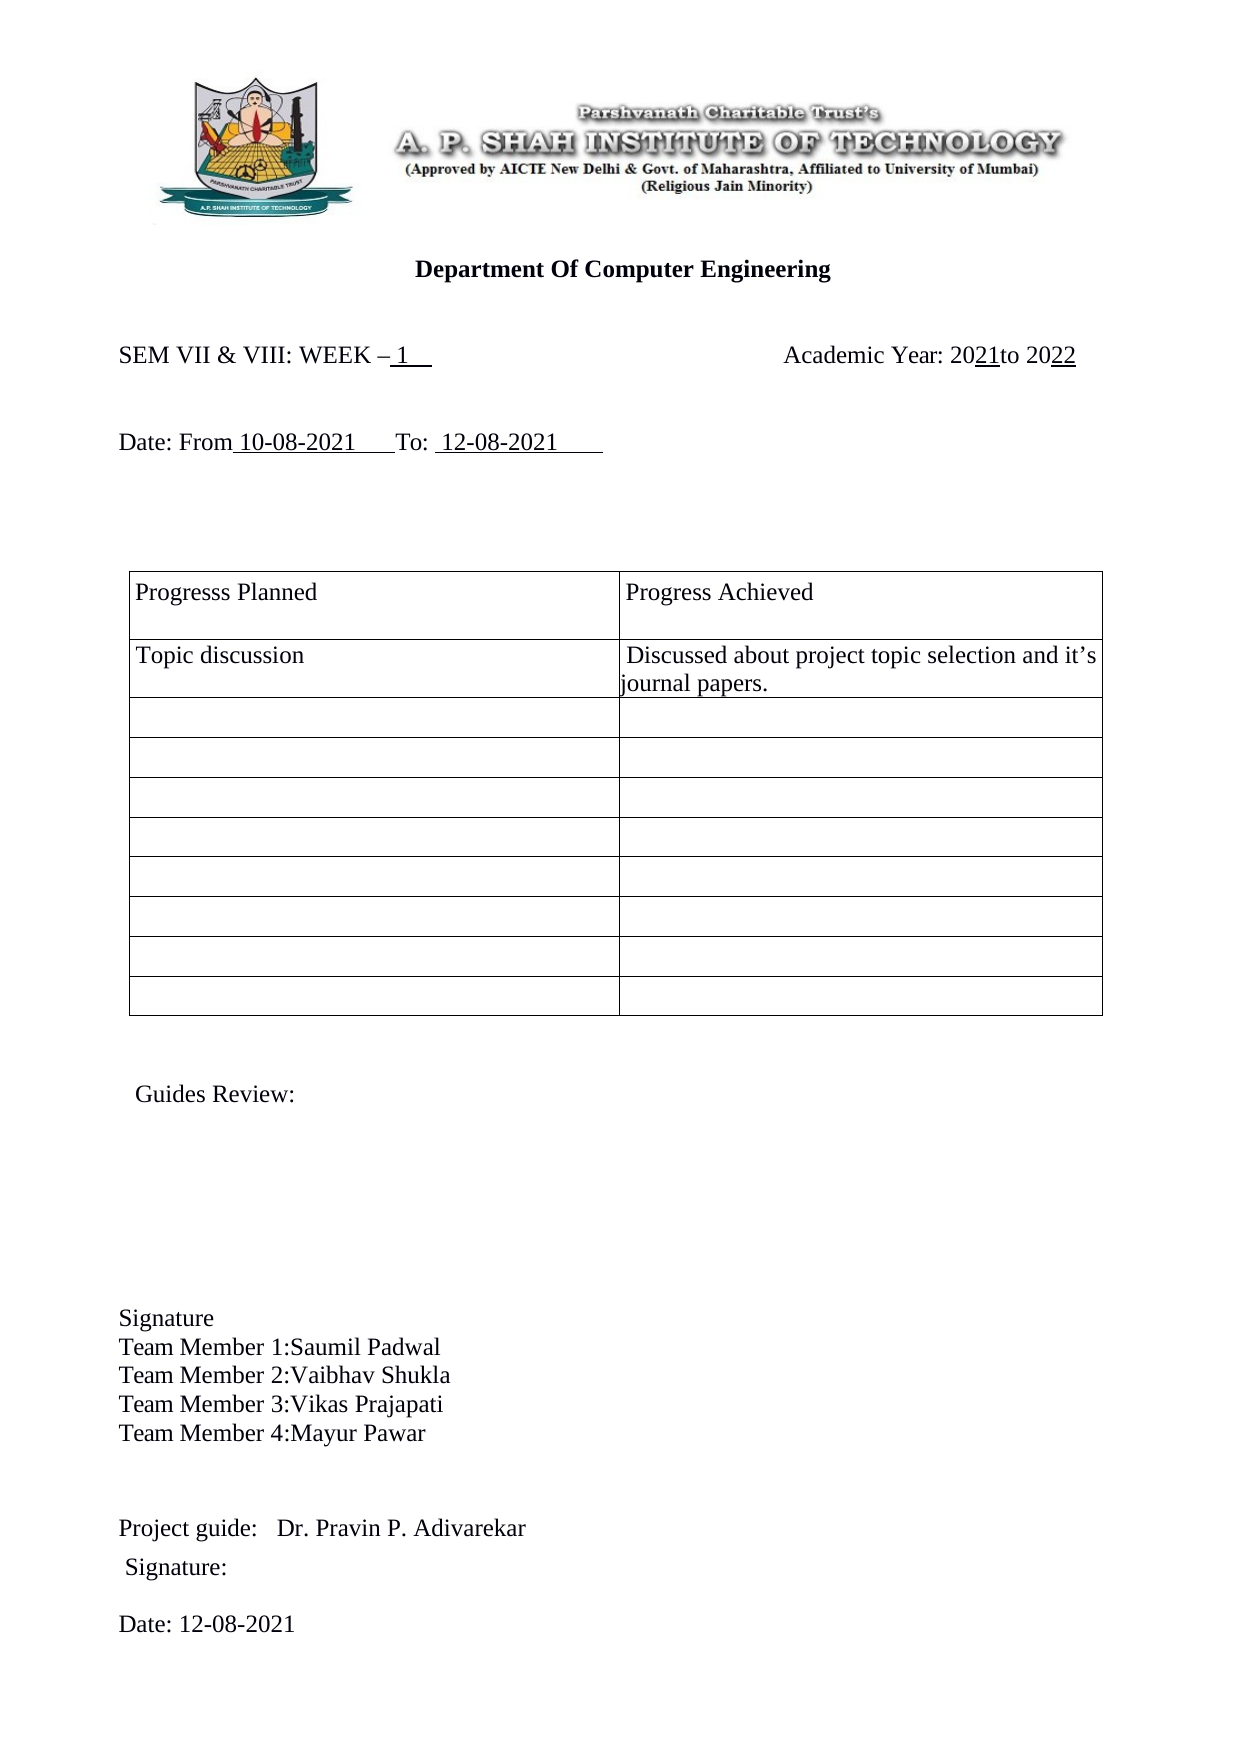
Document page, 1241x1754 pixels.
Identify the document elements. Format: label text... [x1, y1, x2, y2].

text Date: From 10-08-2021 To: 12-08-2021 [118, 427, 1115, 455]
picture [148, 70, 1073, 225]
text Project guide: Dr. Pravin P. Adivarekar [118, 1513, 1113, 1542]
table_cell Topic discussion [130, 640, 619, 697]
table_cell [130, 977, 619, 1015]
text Signature: [118, 1552, 1113, 1580]
table_cell [130, 857, 619, 896]
text Team Member 1:Saumil Padwal [118, 1332, 1115, 1361]
table_cell [130, 818, 619, 856]
text Department Of Computer Engineering [340, 254, 1115, 282]
table_header Progress Achieved [620, 572, 1102, 639]
table_cell [130, 778, 619, 816]
table_cell [620, 897, 1102, 936]
text Team Member 3:Vikas Prajapati [118, 1389, 1115, 1418]
text Team Member 2:Vaibhav Shukla [118, 1361, 1115, 1389]
table_cell [130, 698, 619, 737]
table_cell [620, 738, 1102, 777]
table_cell [620, 977, 1102, 1015]
text Team Member 4:Mayur Pawar [118, 1418, 1115, 1447]
text Signature [118, 1303, 1115, 1332]
table_cell [620, 778, 1102, 816]
text Guides Review: [132, 1079, 297, 1108]
text Date: 12-08-2021 [118, 1609, 1115, 1638]
text SEM VII & VIII: WEEK – 1 Academic Year: 2021to 2022 [118, 340, 1115, 369]
table_cell [620, 857, 1102, 896]
table_cell Discussed about project topic selection and it’s journal papers. [620, 640, 1102, 697]
table_cell [130, 937, 619, 976]
table_cell [130, 897, 619, 936]
table_cell [620, 698, 1102, 737]
table_cell [130, 738, 619, 777]
table_cell [620, 818, 1102, 856]
table_header Progresss Planned [130, 572, 619, 639]
table_cell [620, 937, 1102, 976]
